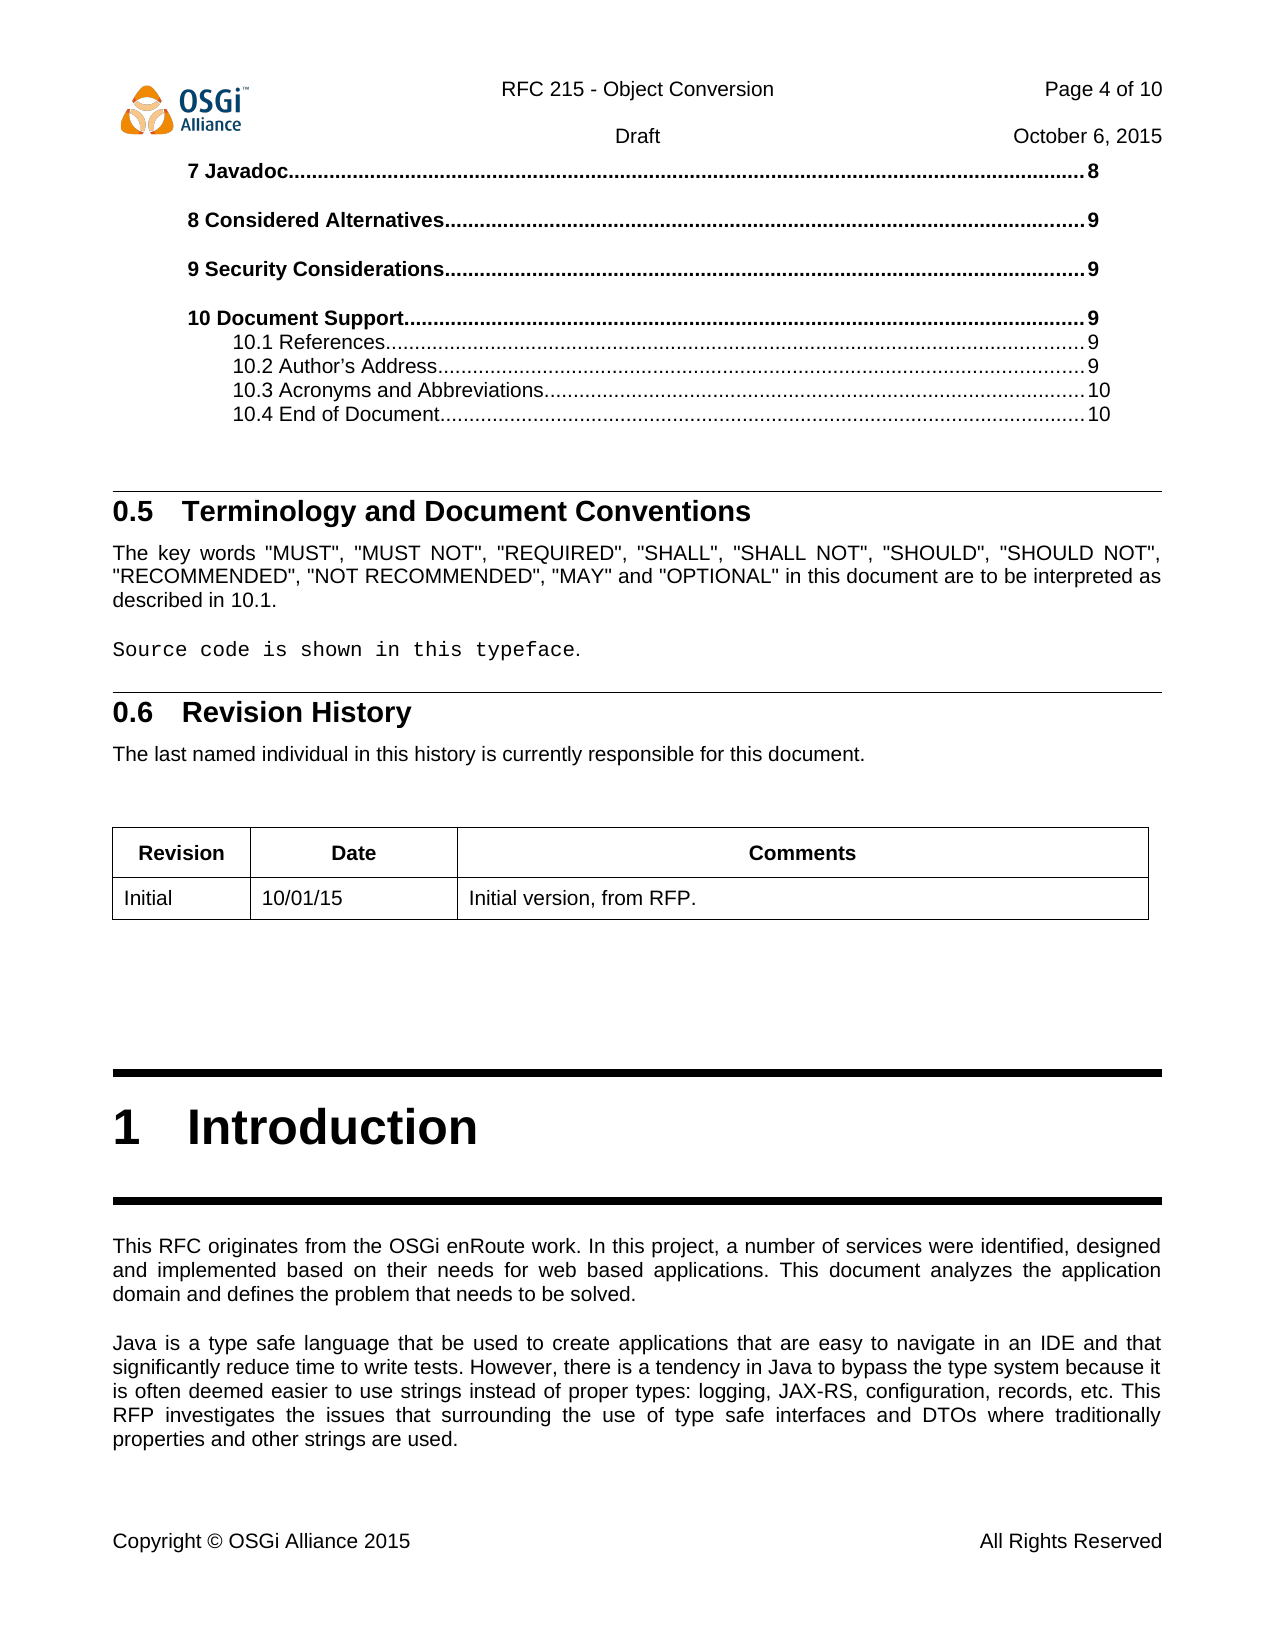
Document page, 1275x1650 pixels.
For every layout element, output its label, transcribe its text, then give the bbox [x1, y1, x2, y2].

text 10.3 Acronyms and Abbreviations 10 [232, 378, 1162, 402]
subtitle Introduction [112, 1070, 1162, 1205]
table_header Date [251, 828, 457, 877]
table_header Revision [113, 828, 250, 877]
text The key words "MUST", "MUST NOT", "REQUIRED", "SHALL", "SHALL NOT", "SHOULD", "SHOULD NOT", "RECOMMENDED", "NOT RECOMMENDED", "MAY" and "OPTIONAL" in this document are to be interpreted as described in 1. [112, 540, 1162, 612]
text 7 Javadoc 8 [187, 159, 1162, 183]
picture [113, 78, 257, 142]
table_cell 01/10/15 [251, 878, 457, 918]
text 10.1 References 9 [232, 330, 1162, 354]
text 10.2 Author’s Address 9 [232, 354, 1162, 378]
table_header Comments [458, 828, 1148, 877]
text 10.4 End of Document 10 [232, 402, 1162, 426]
text 9 Security Considerations 9 [187, 257, 1162, 281]
text 10 Document Support 9 [187, 306, 1162, 330]
text Source code is shown in this typeface. [112, 637, 1162, 663]
subtitle Terminology and Document Conventions [112, 492, 1162, 528]
text Java is a type safe language that be used to create applications that are easy to navigate in an IDE and that significantly reduce time to write tests. However, there is a tendency in Java to bypass the type system because it is often deemed easier to use strings instead of proper types: logging, JAX-RS, configuration, records, etc. This RFP investigates the issues that surrounding the use of type safe interfaces and DTOs where traditionally properties and other strings are used. [112, 1331, 1162, 1451]
text This RFC originates from the OSGi enRoute work. In this project, a number of services were identified, designed and implemented based on their needs for web based applications. This document analyzes the application domain and defines the problem that needs to be solved. [112, 1234, 1162, 1306]
subtitle Revision History [112, 693, 1162, 729]
table_cell Initial [113, 878, 250, 918]
text The last named individual in this history is currently responsible for this document. [112, 741, 1162, 765]
text 8 Considered Alternatives 9 [187, 208, 1162, 232]
table_cell Initial version, from RFP. [458, 878, 1148, 918]
